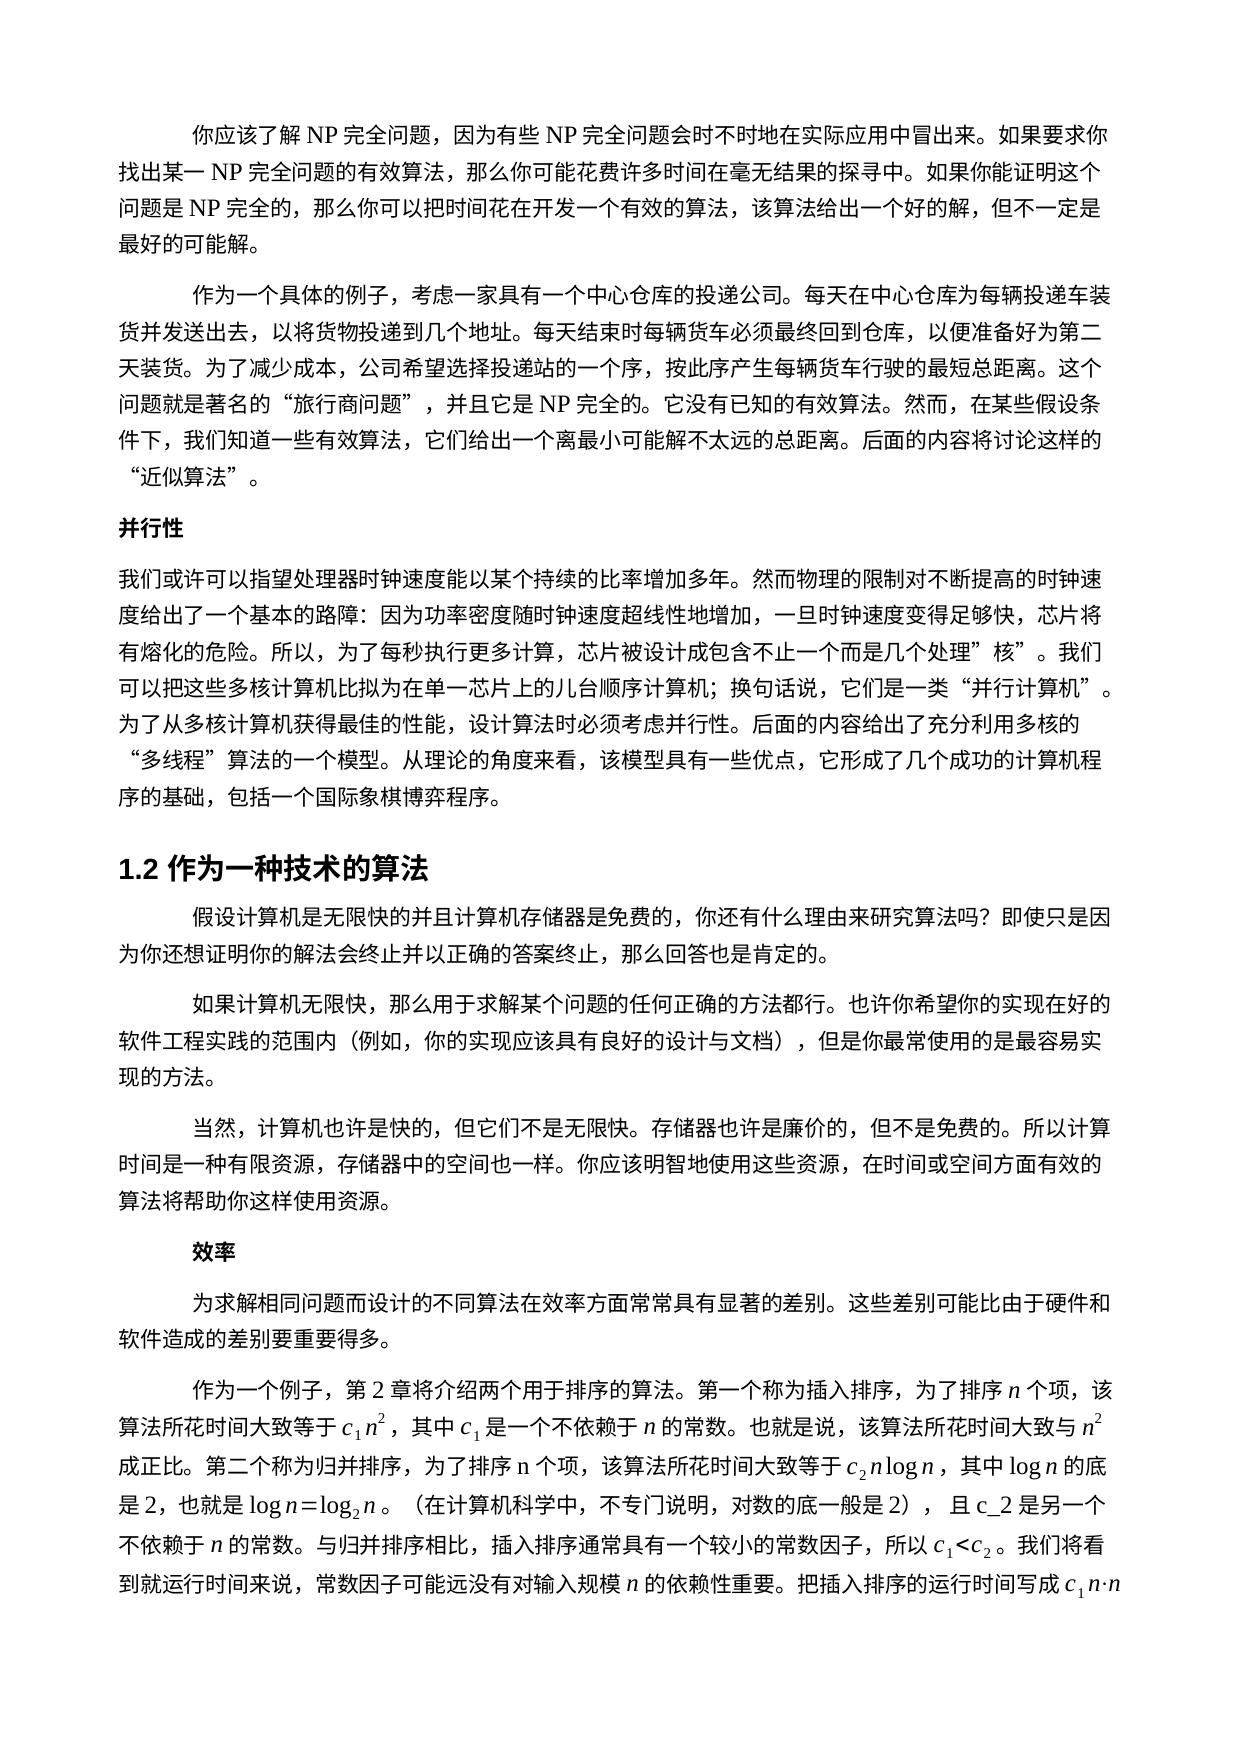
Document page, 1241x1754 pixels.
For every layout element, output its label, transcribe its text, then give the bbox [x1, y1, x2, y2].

text 如果计算机无限快，那么用于求解某个问题的任何正确的方法都行。也许你希望你的实现在好的软件工程实践的范围内（例如，你的实现应该具有良好的设计与文档），但是你最常使用的是最容易实现的方法。 [118, 987, 1122, 1092]
text 你应该了解 NP 完全问题，因为有些 NP 完全问题会时不时地在实际应用中冒出来。如果要求你找出某一 NP 完全问题的有效算法，那么你可能花费许多时间在毫无结果的探寻中。如果你能证明这个问题是 NP 完全的，那么你可以把时间花在开发一个有效的算法，该算法给出一个好的解，但不一定是最好的可能解。 [118, 118, 1122, 259]
text 并行性 [118, 511, 1122, 542]
text 我们或许可以指望处理器时钟速度能以某个持续的比率增加多年。然而物理的限制对不断提高的时钟速度给出了一个基本的路障：因为功率密度随时钟速度超线性地增加，一旦时钟速度变得足够快，芯片将有熔化的危险。所以，为了每秒执行更多计算，芯片被设计成包含不止一个而是几个处理”核”。我们可以把这些多核计算机比拟为在单一芯片上的儿台顺序计算机；换句话说，它们是一类“并行计算机”。为了从多核计算机获得最佳的性能，设计算法时必须考虑并行性。后面的内容给出了充分利用多核的“多线程”算法的一个模型。从理论的角度来看，该模型具有一些优点，它形成了几个成功的计算机程序的基础，包括一个国际象棋博弈程序。 [118, 562, 1122, 812]
text 效率 [118, 1235, 1122, 1266]
text 当然，计算机也许是快的，但它们不是无限快。存储器也许是廉价的，但不是免费的。所以计算时间是一种有限资源，存储器中的空间也一样。你应该明智地使用这些资源，在时间或空间方面有效的算法将帮助你这样使用资源。 [118, 1111, 1122, 1216]
subtitle 1.2 作为一种技术的算法 [118, 845, 1122, 888]
text 假设计算机是无限快的并且计算机存储器是免费的，你还有什么理由来研究算法吗？即使只是因为你还想证明你的解法会终止并以正确的答案终止，那么回答也是肯定的。 [118, 900, 1122, 968]
text 作为一个具体的例子，考虑一家具有一个中心仓库的投递公司。每天在中心仓库为每辆投递车装货并发送出去，以将货物投递到几个地址。每天结束时每辆货车必须最终回到仓库，以便准备好为第二天装货。为了减少成本，公司希望选择投递站的一个序，按此序产生每辆货车行驶的最短总距离。这个问题就是著名的“旅行商问题”，并且它是 NP 完全的。它没有已知的有效算法。然而，在某些假设条件下，我们知道一些有效算法，它们给出一个离最小可能解不太远的总距离。后面的内容将讨论这样的“近似算法”。 [118, 278, 1122, 492]
text 为求解相同问题而设计的不同算法在效率方面常常具有显著的差别。这些差别可能比由于硬件和软件造成的差别要重要得多。 [118, 1286, 1122, 1354]
text 作为一个例子，第 2 章将介绍两个用于排序的算法。第一个称为插入排序，为了排序 个项，该算法所花时间大致等于 ，其中 是一个不依赖于 的常数。也就是说，该算法所花时间大致与 成正比。第二个称为归并排序，为了排序 n 个项，该算法所花时间大致等于 ，其中 的底是2，也就是 。（在计算机科学中，不专门说明，对数的底一般是2）， 且 c_2 是另一个不依赖于 的常数。与归并排序相比，插入排序通常具有一个较小的常数因子，所以 。我们将看到就运行时间来说，常数因子可能远没有对输入规模 的依赖性重要。把插入排序的运行时间写成 并把归并排序的运行时间写成 。这时就运行时间来说，插入排序有一个因子 的地方归并排序有一个因子 ，后者要小得多。（例如，当 时， 大致为 10，当 等于 100 万时， 大致仅为 20 。）虽然对于小的输入规模，插入排序通常比归并排序要快，但是一旦输入规模 变得足够大，归并排序 对 的优点将足以补偿常数因子的差别。不管 比 小多少，总会存在一个交叉点，超出这个点，归并排序更快。 [118, 1373, 1122, 1601]
